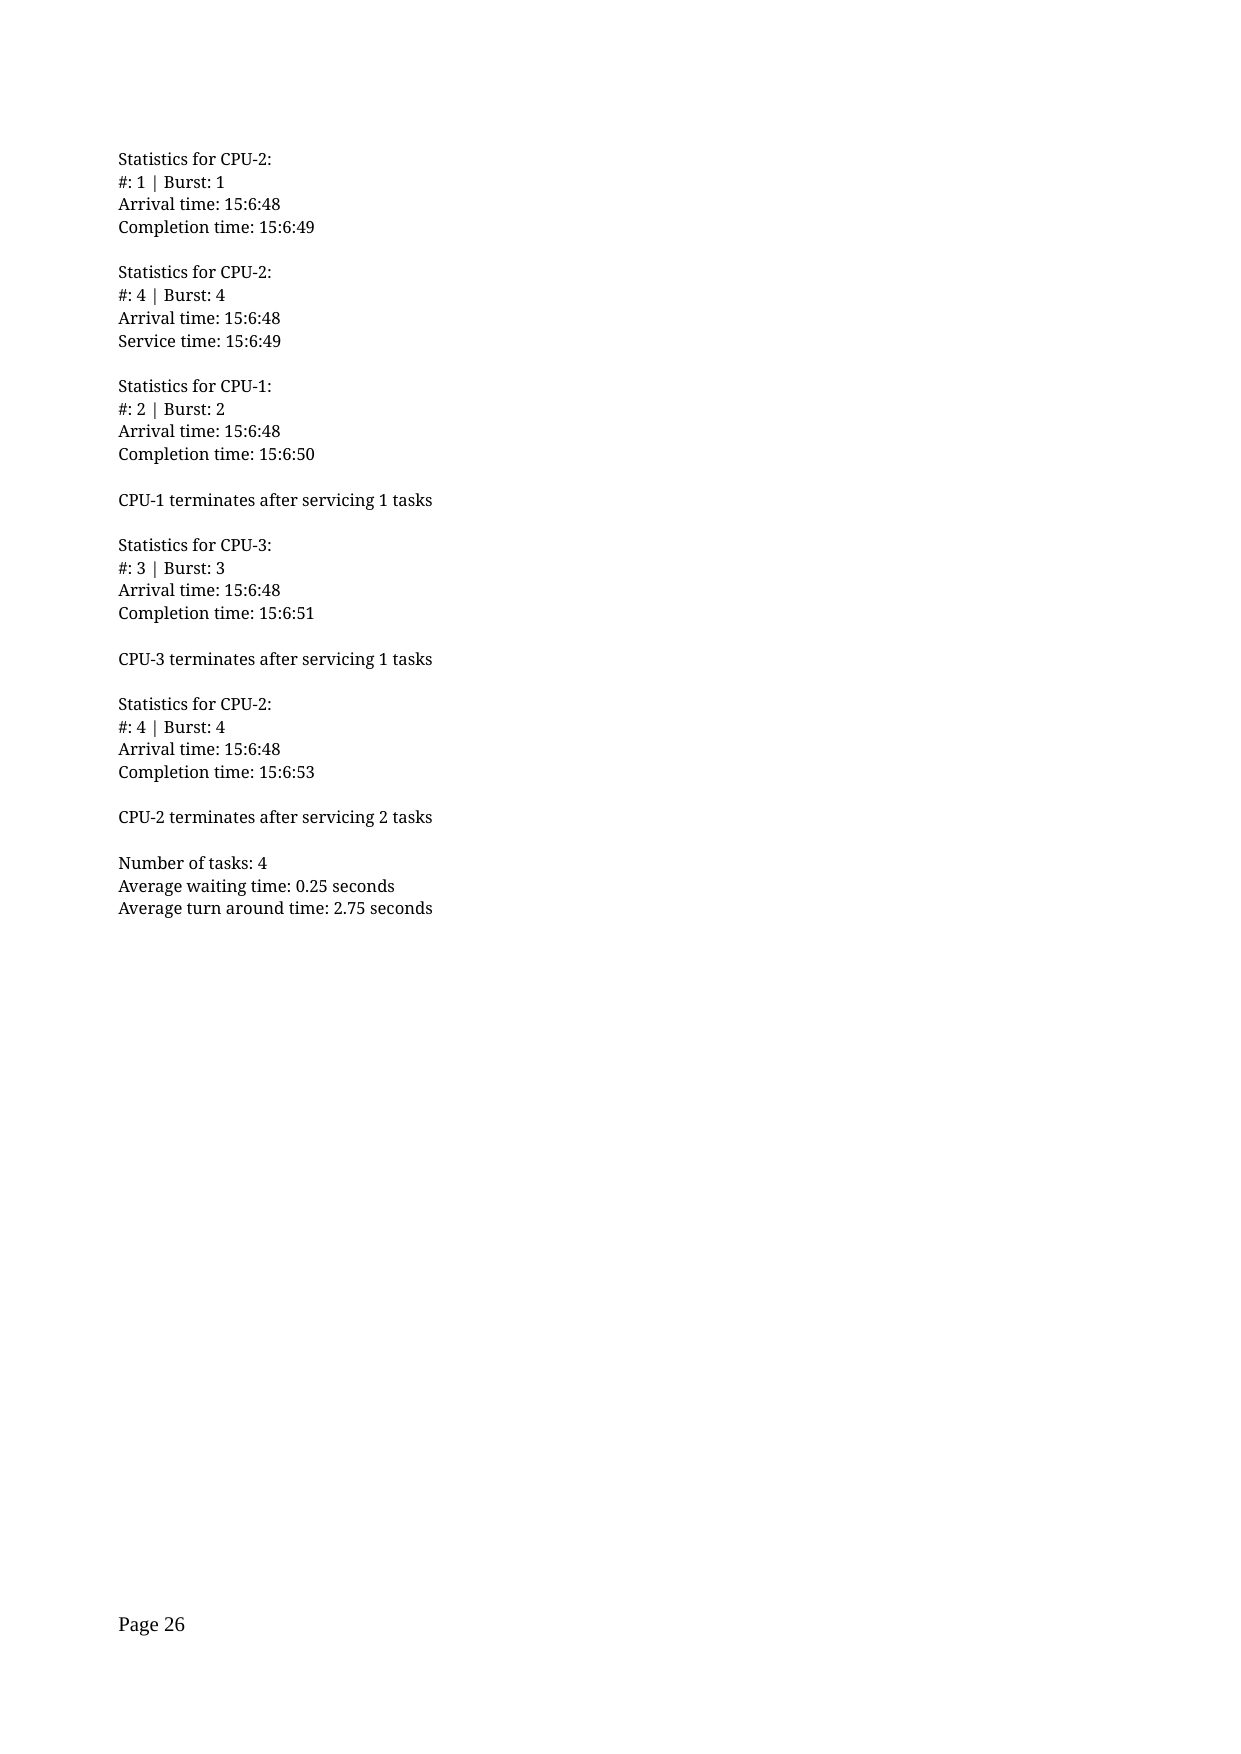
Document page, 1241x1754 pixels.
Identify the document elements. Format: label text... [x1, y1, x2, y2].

text Completion time: 15:6:49 [118, 216, 1122, 238]
text #: 3 | Burst: 3 [118, 556, 1122, 579]
text Arrival time: 15:6:48 [118, 579, 1122, 602]
text Arrival time: 15:6:48 [118, 738, 1122, 761]
text Statistics for CPU-3: [118, 534, 1122, 556]
text #: 4 | Burst: 4 [118, 715, 1122, 738]
text Statistics for CPU-2: [118, 148, 1122, 170]
text Arrival time: 15:6:48 [118, 193, 1122, 216]
text CPU-2 terminates after servicing 2 tasks [118, 806, 1122, 829]
text Arrival time: 15:6:48 [118, 307, 1122, 329]
text Service time: 15:6:49 [118, 329, 1122, 352]
text Statistics for CPU-1: [118, 375, 1122, 397]
text Statistics for CPU-2: [118, 693, 1122, 715]
text Completion time: 15:6:51 [118, 602, 1122, 624]
text #: 1 | Burst: 1 [118, 170, 1122, 193]
text CPU-3 terminates after servicing 1 tasks [118, 647, 1122, 670]
text Arrival time: 15:6:48 [118, 420, 1122, 443]
text Average waiting time: 0.25 seconds [118, 874, 1122, 897]
text Completion time: 15:6:53 [118, 761, 1122, 783]
text Average turn around time: 2.75 seconds [118, 897, 1122, 920]
text #: 4 | Burst: 4 [118, 284, 1122, 307]
text Statistics for CPU-2: [118, 261, 1122, 284]
text CPU-1 terminates after servicing 1 tasks [118, 488, 1122, 511]
text Completion time: 15:6:50 [118, 443, 1122, 466]
text Number of tasks: 4 [118, 852, 1122, 874]
text #: 2 | Burst: 2 [118, 397, 1122, 420]
